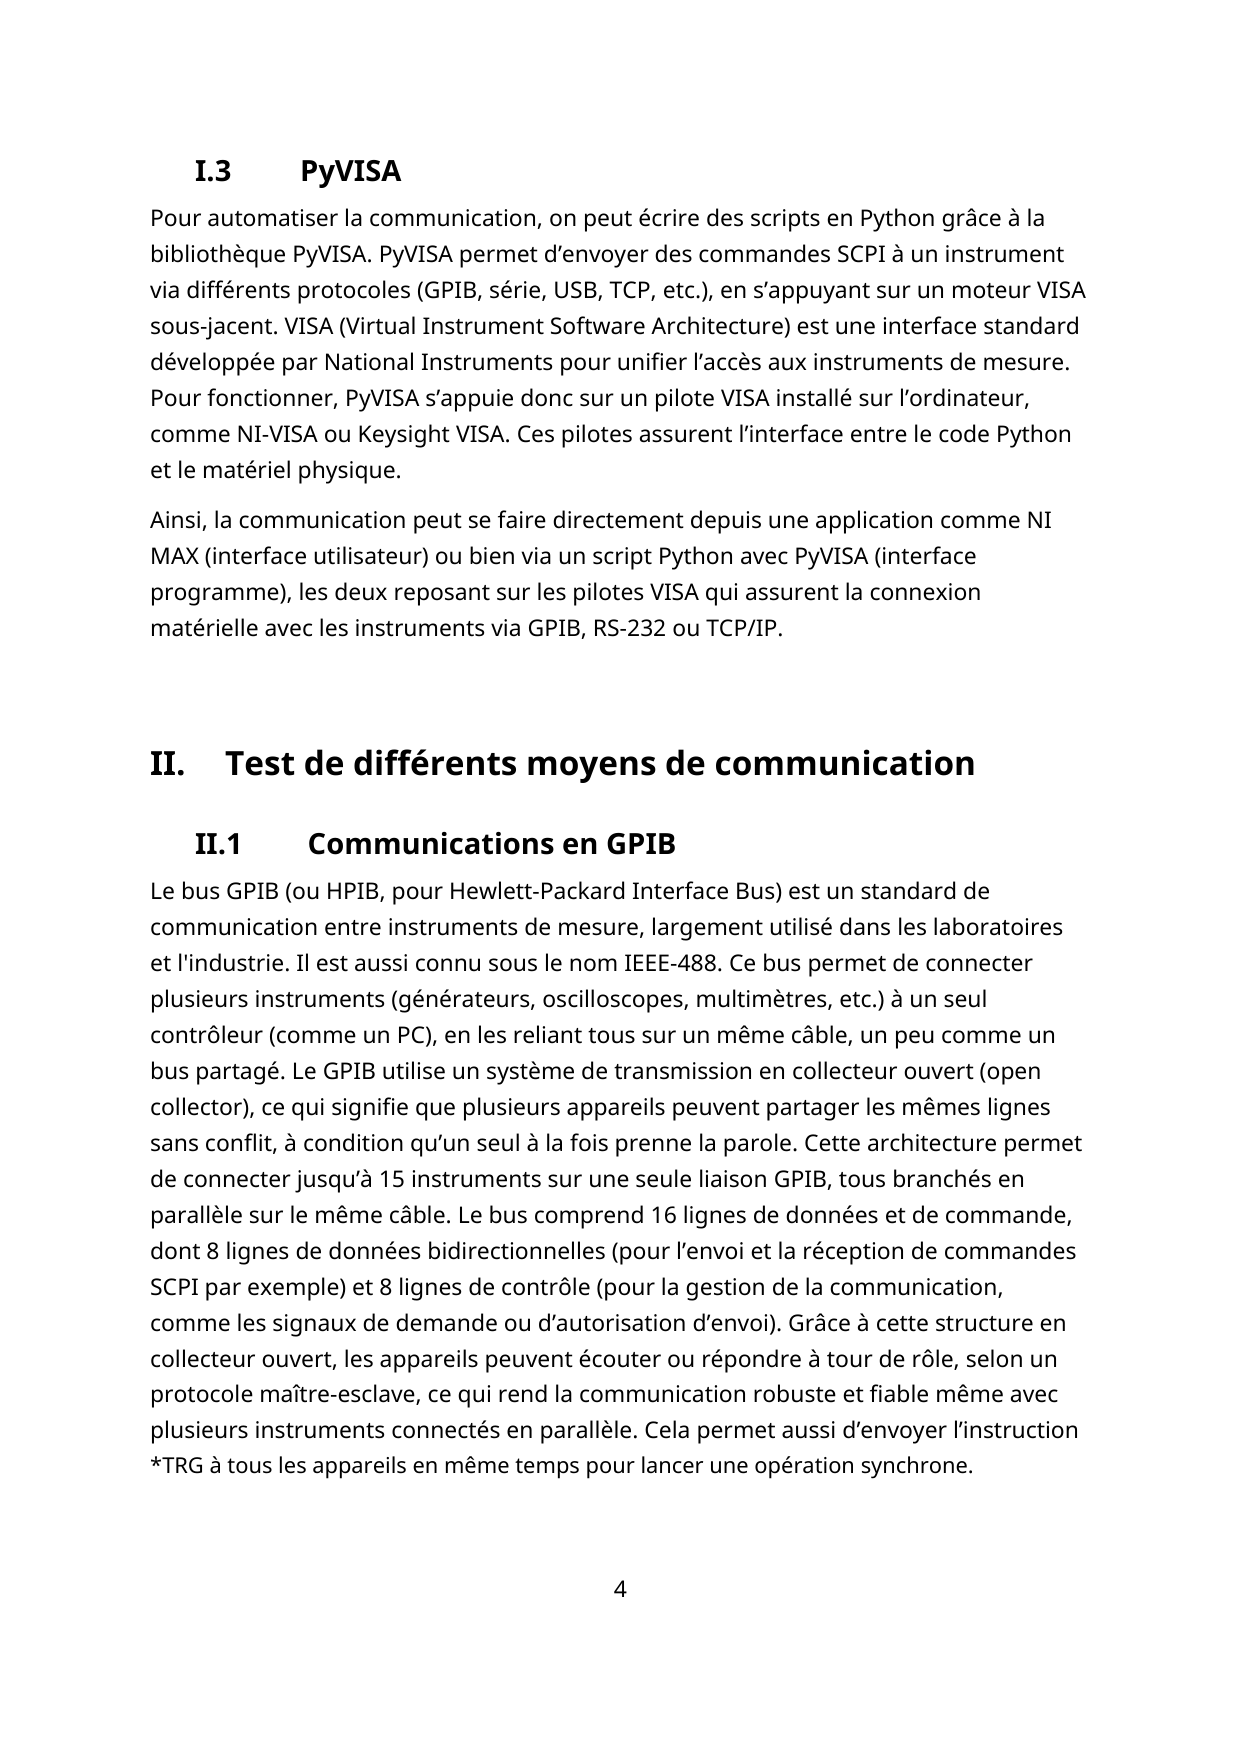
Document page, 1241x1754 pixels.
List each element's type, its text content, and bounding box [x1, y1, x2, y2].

subtitle Communications en GPIB [150, 823, 1090, 863]
text Le bus GPIB (ou HPIB, pour Hewlett-Packard Interface Bus) est un standard de communication entre instruments de mesure, largement utilisé dans les laboratoires et l'industrie. Il est aussi connu sous le nom IEEE-488. Ce bus permet de connecter plusieurs instruments (générateurs, oscilloscopes, multimètres, etc.) à un seul contrôleur (comme un PC), en les reliant tous sur un même câble, un peu comme un bus partagé. Le GPIB utilise un système de transmission en collecteur ouvert (open collector), ce qui signifie que plusieurs appareils peuvent partager les mêmes lignes sans conflit, à condition qu’un seul à la fois prenne la parole. Cette architecture permet de connecter jusqu’à 15 instruments sur une seule liaison GPIB, tous branchés en parallèle sur le même câble. Le bus comprend 16 lignes de données et de commande, dont 8 lignes de données bidirectionnelles (pour l’envoi et la réception de commandes SCPI par exemple) et 8 lignes de contrôle (pour la gestion de la communication, comme les signaux de demande ou d’autorisation d’envoi). Grâce à cette structure en collecteur ouvert, les appareils peuvent écouter ou répondre à tour de rôle, selon un protocole maître-esclave, ce qui rend la communication robuste et fiable même avec plusieurs instruments connectés en parallèle. Cela permet aussi d’envoyer l’instruction *TRG à tous les appareils en même temps pour lancer une opération synchrone. [150, 875, 1090, 1480]
text Ainsi, la communication peut se faire directement depuis une application comme NI MAX (interface utilisateur) ou bien via un script Python avec PyVISA (interface programme), les deux reposant sur les pilotes VISA qui assurent la connexion matérielle avec les instruments via GPIB, RS-232 ou TCP/IP. [150, 504, 1090, 643]
subtitle PyVISA [150, 150, 1090, 190]
subtitle Test de différents moyens de communication [150, 740, 1090, 786]
text Pour automatiser la communication, on peut écrire des scripts en Python grâce à la bibliothèque PyVISA. PyVISA permet d’envoyer des commandes SCPI à un instrument via différents protocoles (GPIB, série, USB, TCP, etc.), en s’appuyant sur un moteur VISA sous-jacent. VISA (Virtual Instrument Software Architecture) est une interface standard développée par National Instruments pour unifier l’accès aux instruments de mesure. Pour fonctionner, PyVISA s’appuie donc sur un pilote VISA installé sur l’ordinateur, comme NI-VISA ou Keysight VISA. Ces pilotes assurent l’interface entre le code Python et le matériel physique. [150, 202, 1090, 485]
